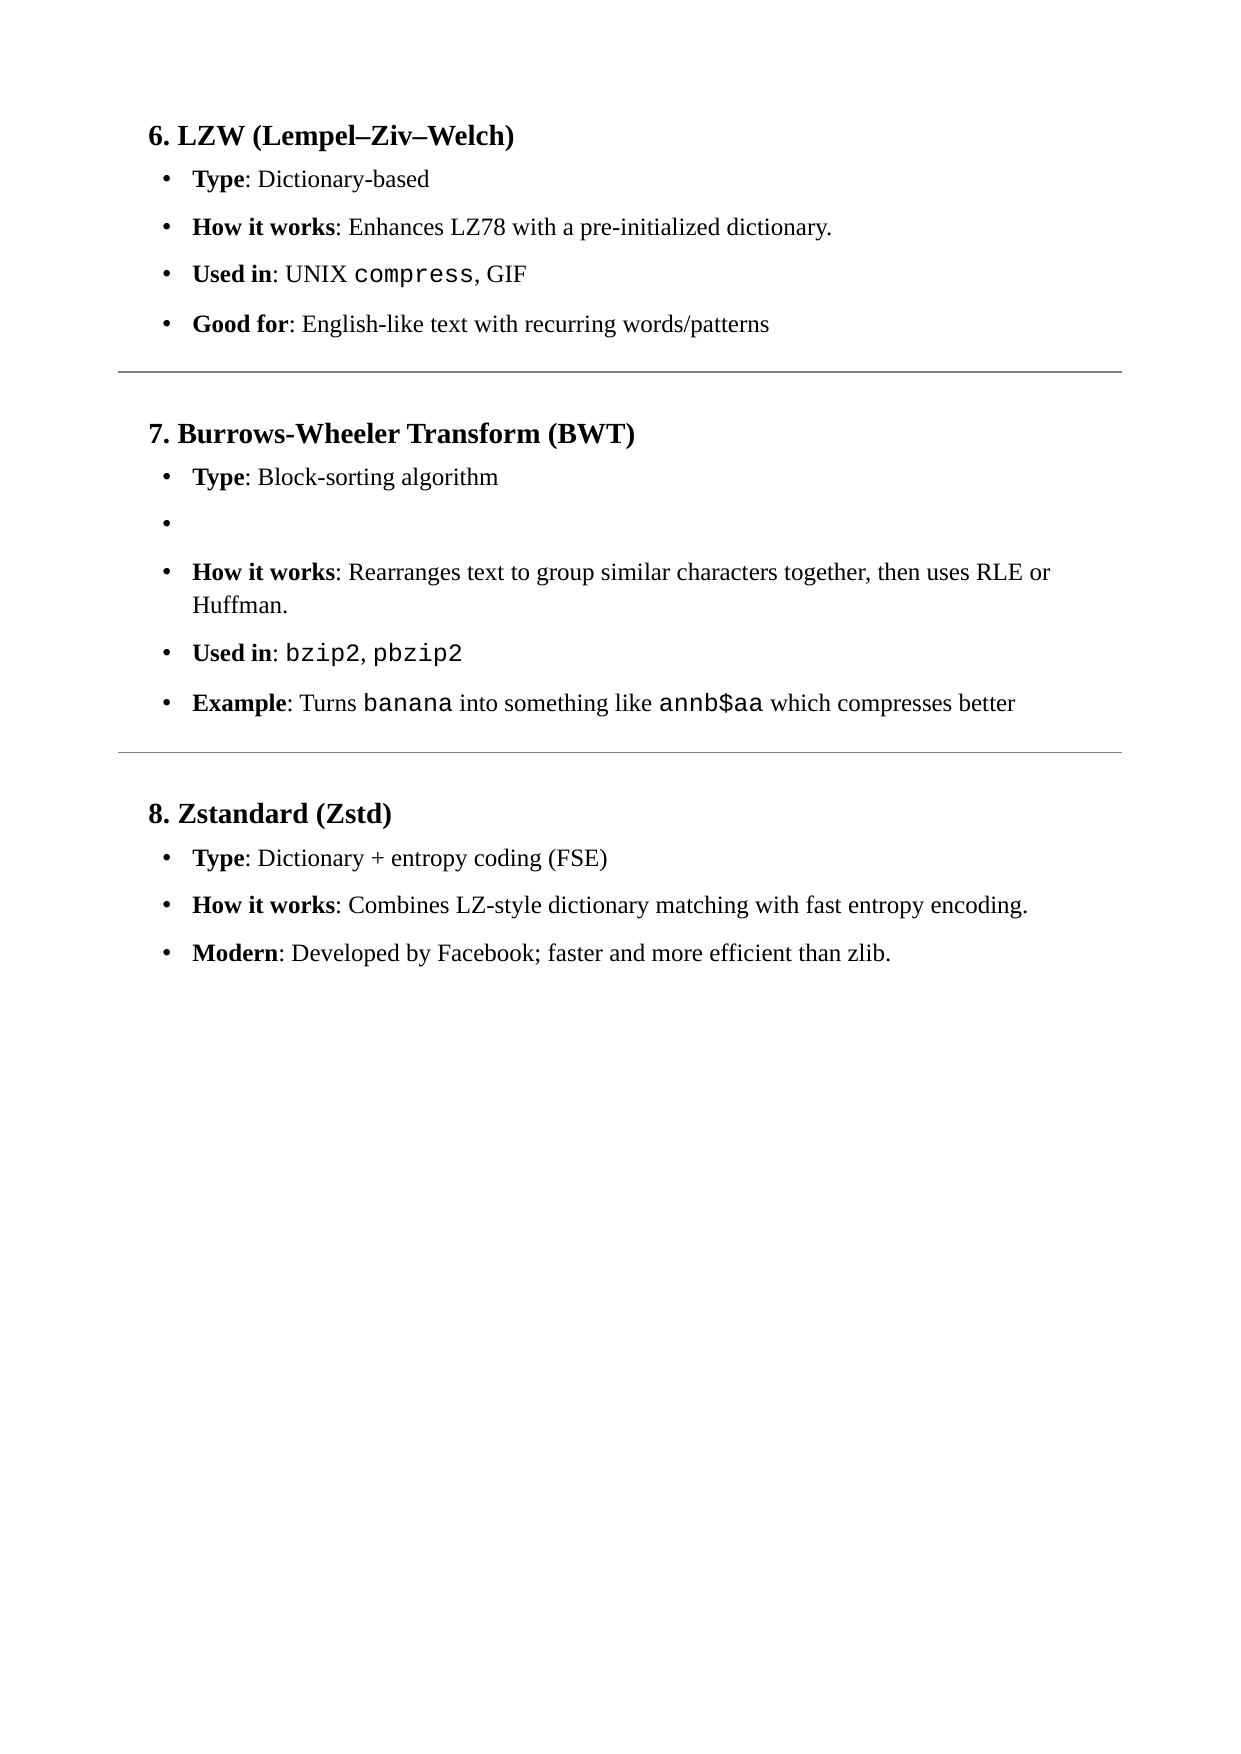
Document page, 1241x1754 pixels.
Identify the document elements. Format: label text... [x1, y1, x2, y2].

list Used in: bzip2, pbzip2 [162, 638, 1122, 668]
list How it works: Combines LZ-style dictionary matching with fast entropy encoding. [162, 890, 1122, 919]
list How it works: Rearranges text to group similar characters together, then uses RLE or Huffman. [162, 557, 1122, 619]
list Example: Turns banana into something like annb$aa which compresses better [162, 688, 1122, 718]
list Modern: Developed by Facebook; faster and more efficient than zlib. [162, 938, 1122, 967]
list Type: Dictionary-based [162, 164, 1122, 193]
list Type: Block-sorting algorithm [162, 462, 1122, 491]
subtitle 🔹 6. LZW (Lempel–Ziv–Welch) [118, 118, 1122, 152]
subtitle 🔹 7. Burrows-Wheeler Transform (BWT) [118, 416, 1122, 449]
list Used in: UNIX compress, GIF [162, 259, 1122, 290]
list Good for: English-like text with recurring words/patterns [162, 309, 1122, 338]
list Type: Dictionary + entropy coding (FSE) [162, 843, 1122, 871]
list How it works: Enhances LZ78 with a pre-initialized dictionary. [162, 212, 1122, 241]
subtitle 🔹 8. Zstandard (Zstd) [118, 797, 1122, 830]
